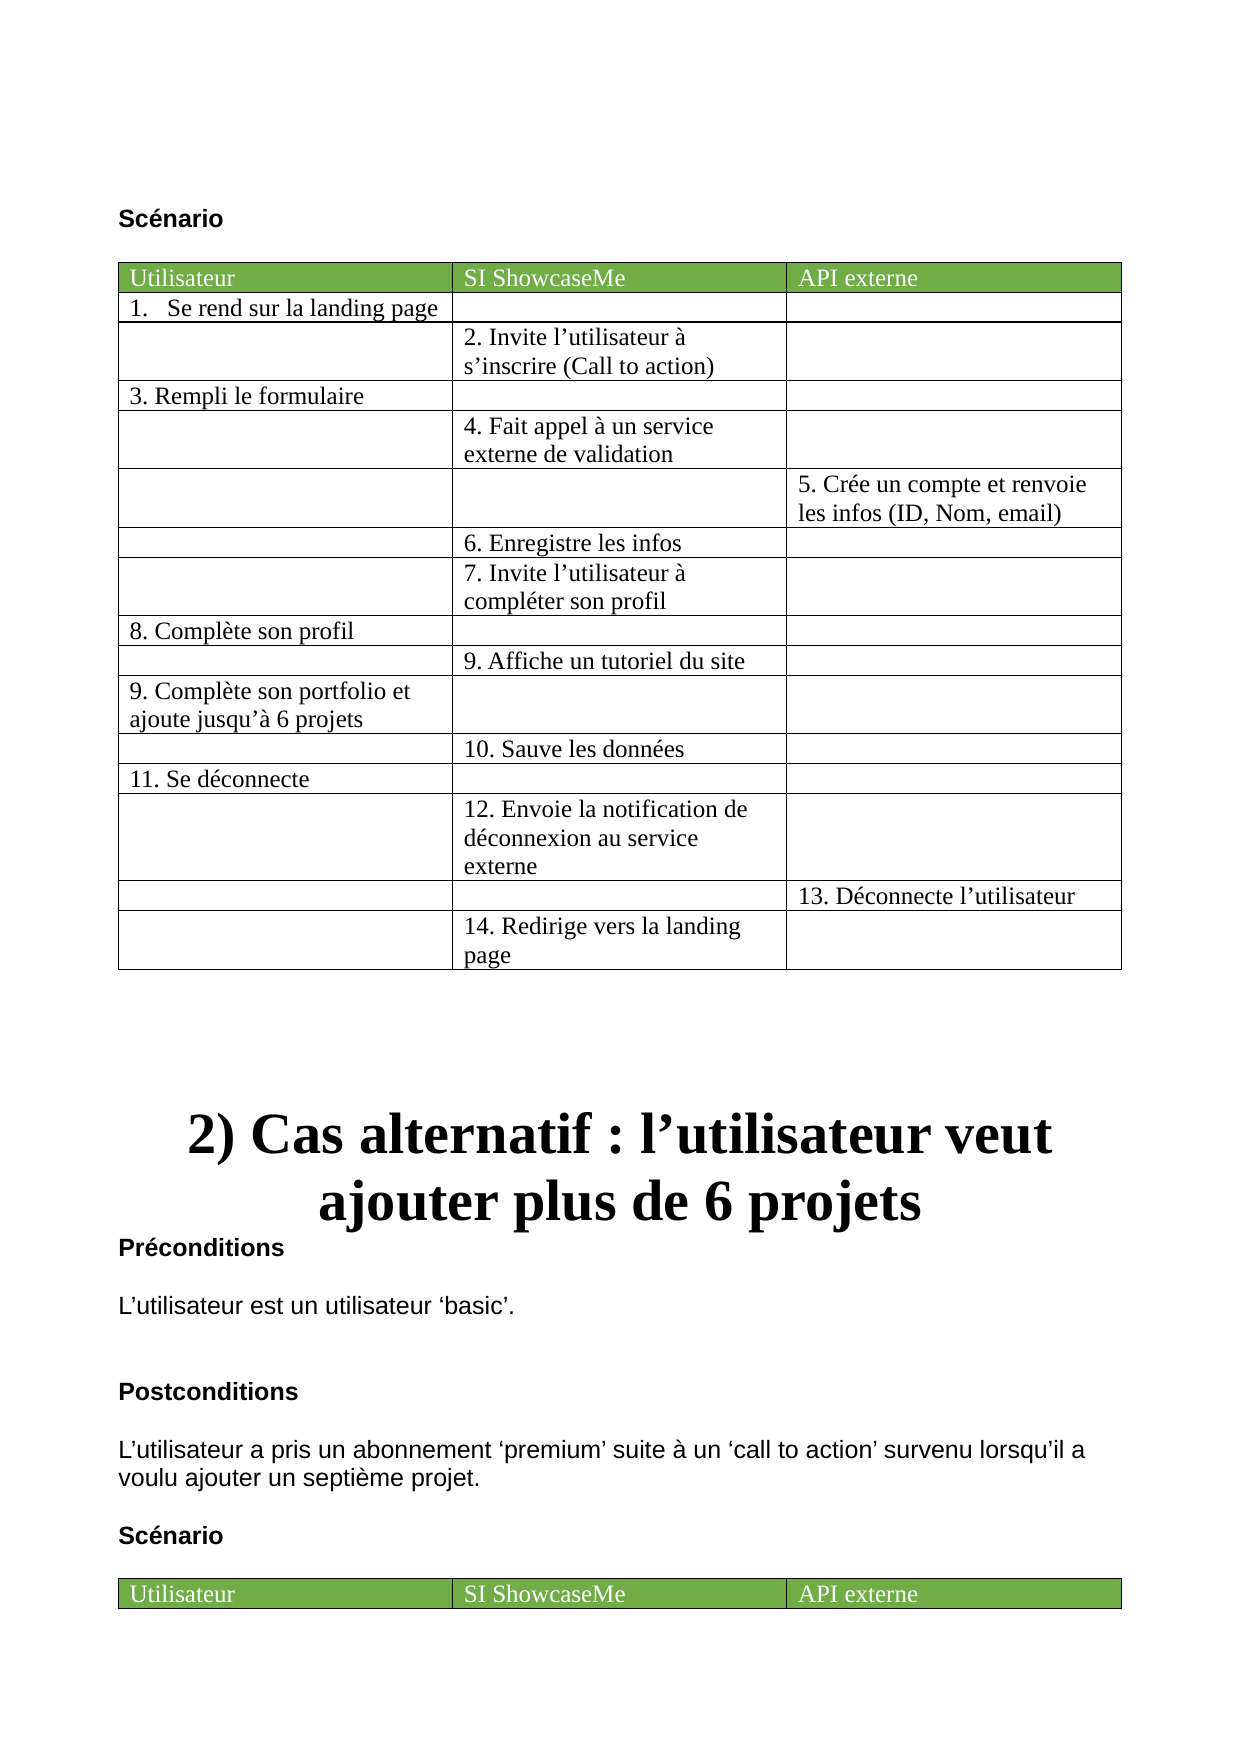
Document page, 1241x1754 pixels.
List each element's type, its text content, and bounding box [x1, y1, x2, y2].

table_cell 11. Se déconnecte [119, 764, 452, 793]
table_cell 2. Invite l’utilisateur à s’inscrire (Call to action) [453, 323, 786, 380]
table_cell [453, 469, 786, 527]
table_cell 9. Complète son portfolio et ajoute jusqu’à 6 projets [119, 676, 452, 733]
table_cell 6. Enregistre les infos [453, 528, 786, 557]
table_cell Se rend sur la landing page [119, 293, 452, 321]
table_cell [787, 734, 1121, 763]
table_cell [787, 676, 1121, 733]
text Préconditions [118, 1233, 1122, 1262]
table_header Utilisateur [119, 1579, 452, 1608]
table_cell [787, 381, 1121, 410]
table_cell [453, 616, 786, 645]
text Postconditions [118, 1377, 1122, 1406]
table_cell [453, 881, 786, 910]
table_header Utilisateur [119, 263, 452, 292]
table_cell [119, 794, 452, 880]
table_cell [119, 911, 452, 968]
table_cell 7. Invite l’utilisateur à compléter son profil [453, 558, 786, 615]
table_cell [119, 881, 452, 910]
table_header SI ShowcaseMe [453, 1579, 786, 1608]
table_cell [119, 528, 452, 557]
table_cell 14. Redirige vers la landing page [453, 911, 786, 968]
table_cell 13. Déconnecte l’utilisateur [787, 881, 1121, 910]
table_cell [119, 469, 452, 527]
table_cell [119, 323, 452, 380]
table_cell [787, 411, 1121, 468]
table_cell [787, 293, 1121, 321]
table_cell [453, 293, 786, 321]
subtitle 2) Cas alternatif : l’utilisateur veut ajouter plus de 6 projets [118, 1099, 1122, 1233]
table_cell [119, 734, 452, 763]
text L’utilisateur a pris un abonnement ‘premium’ suite à un ‘call to action’ survenu lorsqu’il a voulu ajouter un septième projet. [118, 1434, 1122, 1492]
table_cell [119, 411, 452, 468]
table_cell [119, 558, 452, 615]
table_header SI ShowcaseMe [453, 263, 786, 292]
table_cell 5. Crée un compte et renvoie les infos (ID, Nom, email) [787, 469, 1121, 527]
text L’utilisateur est un utilisateur ‘basic’. [118, 1262, 1122, 1319]
table_cell [787, 558, 1121, 615]
table_cell [787, 764, 1121, 793]
table_cell 10. Sauve les données [453, 734, 786, 763]
table_cell [787, 794, 1121, 880]
table_cell [453, 381, 786, 410]
table_cell [787, 911, 1121, 968]
table_cell 8. Complète son profil [119, 616, 452, 645]
table_cell 12. Envoie la notification de déconnexion au service externe [453, 794, 786, 880]
table_cell 4. Fait appel à un service externe de validation [453, 411, 786, 468]
table_cell [787, 616, 1121, 645]
table_cell [453, 764, 786, 793]
text Scénario [118, 204, 1122, 233]
table_cell [787, 528, 1121, 557]
text Scénario [118, 1521, 1122, 1549]
table_cell [787, 646, 1121, 675]
table_cell 3. Rempli le formulaire [119, 381, 452, 410]
table_cell [453, 676, 786, 733]
table_cell [119, 646, 452, 675]
table_header API externe [787, 263, 1121, 292]
table_cell 9. Affiche un tutoriel du site [453, 646, 786, 675]
table_header API externe [787, 1579, 1121, 1608]
table_cell [787, 323, 1121, 380]
